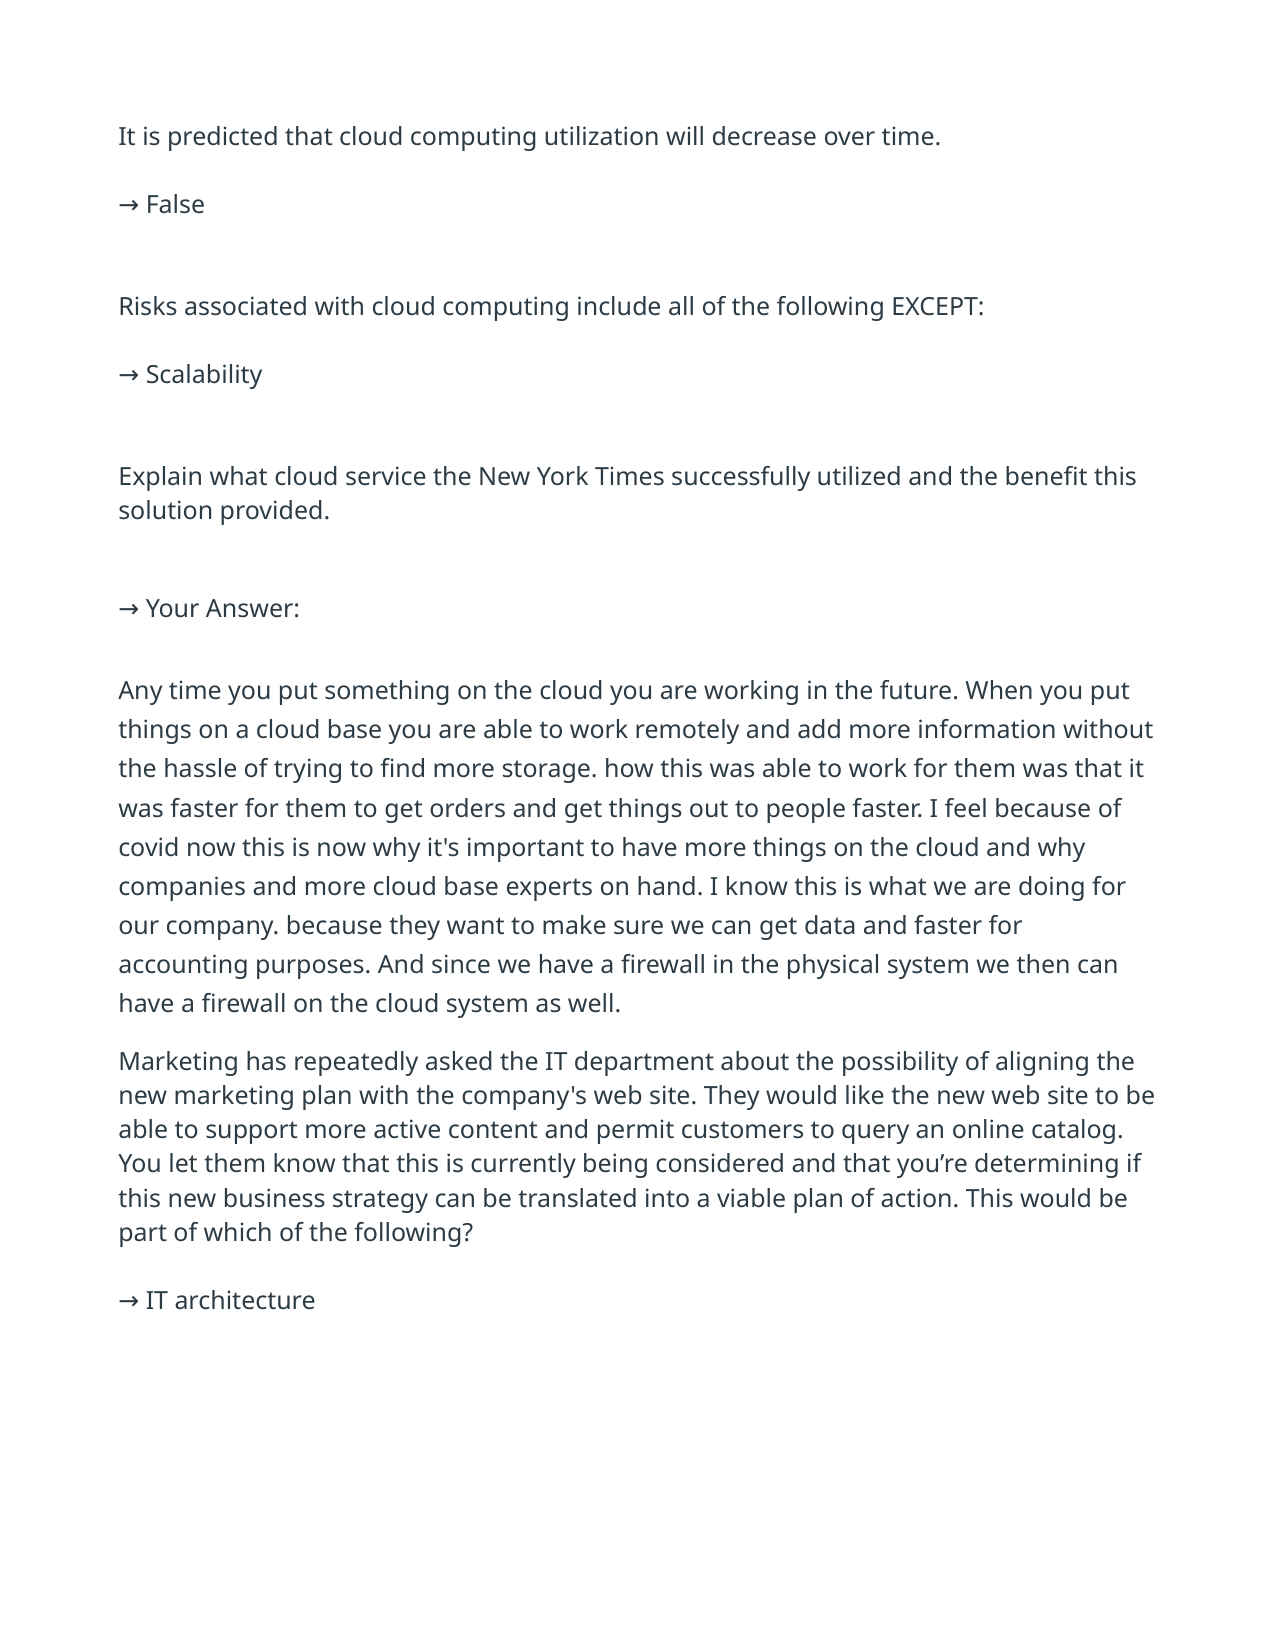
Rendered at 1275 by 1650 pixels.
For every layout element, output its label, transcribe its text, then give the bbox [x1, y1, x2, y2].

text Explain what cloud service the New York Times successfully utilized and the benefit this solution provided. [118, 459, 1157, 527]
text → IT architecture [118, 1282, 1157, 1316]
text → Scalability [118, 357, 1157, 391]
text → False [118, 186, 1157, 220]
text It is predicted that cloud computing utilization will decrease over time. [118, 118, 1157, 152]
text Risks associated with cloud computing include all of the following EXCEPT: [118, 288, 1157, 322]
text → Your Answer: [118, 590, 1157, 624]
text Any time you put something on the cloud you are working in the future. When you put things on a cloud base you are able to work remotely and add more information without the hassle of trying to find more storage. how this was able to work for them was that it was faster for them to get orders and get things out to people faster. I feel because of covid now this is now why it's important to have more things on the cloud and why companies and more cloud base experts on hand. I know this is what we are doing for our company. because they want to make sure we can get data and faster for accounting purposes. And since we have a firewall in the physical system we then can have a firewall on the cloud system as well. [118, 673, 1157, 1020]
text Marketing has repeatedly asked the IT department about the possibility of aligning the new marketing plan with the company's web site. They would like the new web site to be able to support more active content and permit customers to query an online catalog. You let them know that this is currently being considered and that you’re determining if this new business strategy can be translated into a viable plan of action. This would be part of which of the following? [118, 1044, 1157, 1248]
